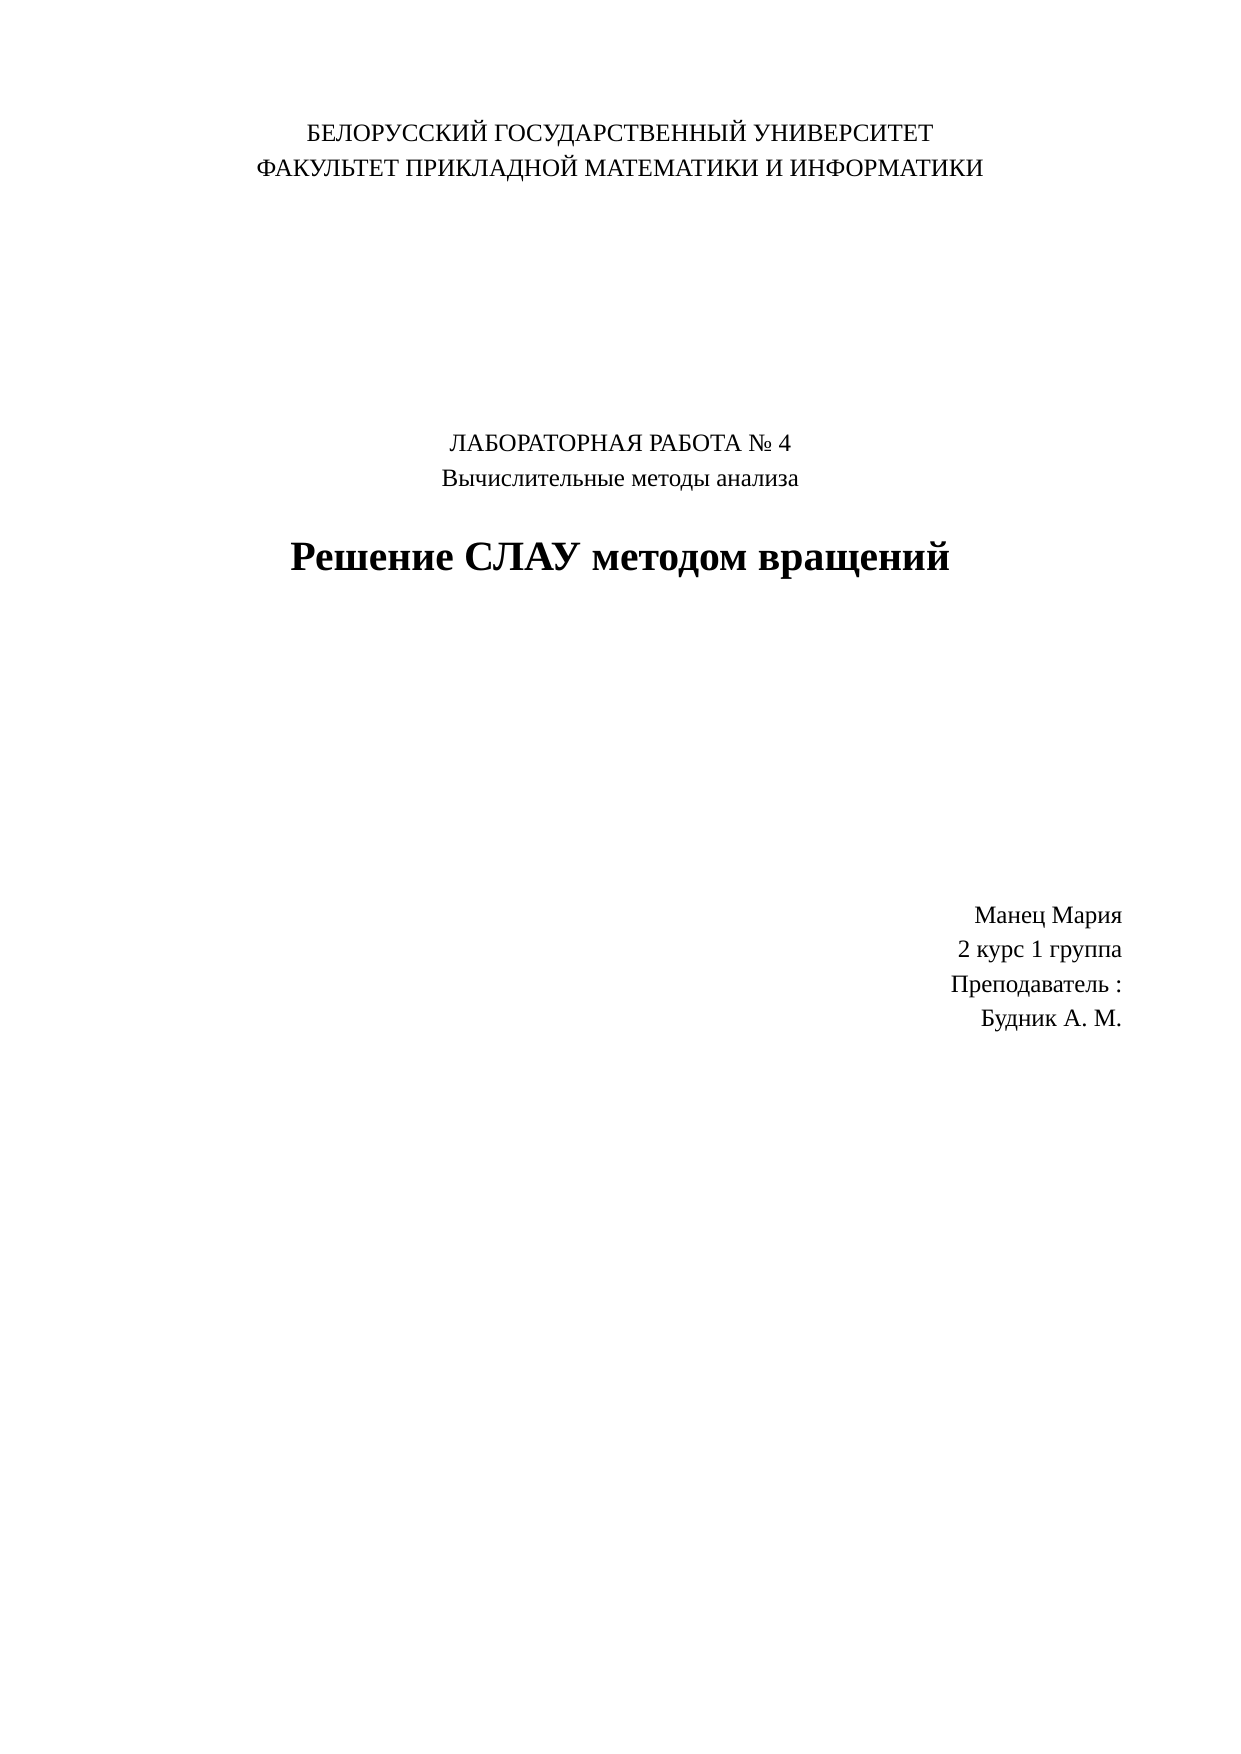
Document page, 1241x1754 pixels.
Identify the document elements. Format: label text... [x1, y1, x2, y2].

text Будник А. М. [783, 1003, 1122, 1032]
text 2 курс 1 группа [828, 934, 1122, 963]
text БЕЛОРУССКИЙ ГОСУДАРСТВЕННЫЙ УНИВЕРСИТЕТ [118, 118, 1122, 147]
text Манец Мария [841, 900, 1122, 928]
text Решение СЛАУ методом вращений [118, 532, 1122, 580]
text Преподаватель : [783, 969, 1122, 997]
text ФАКУЛЬТЕТ ПРИКЛАДНОЙ МАТЕМАТИКИ И ИНФОРМАТИКИ [118, 153, 1122, 181]
text ЛАБОРАТОРНАЯ РАБОТА № 4 [118, 428, 1122, 457]
text Вычислительные методы анализа [118, 463, 1122, 492]
